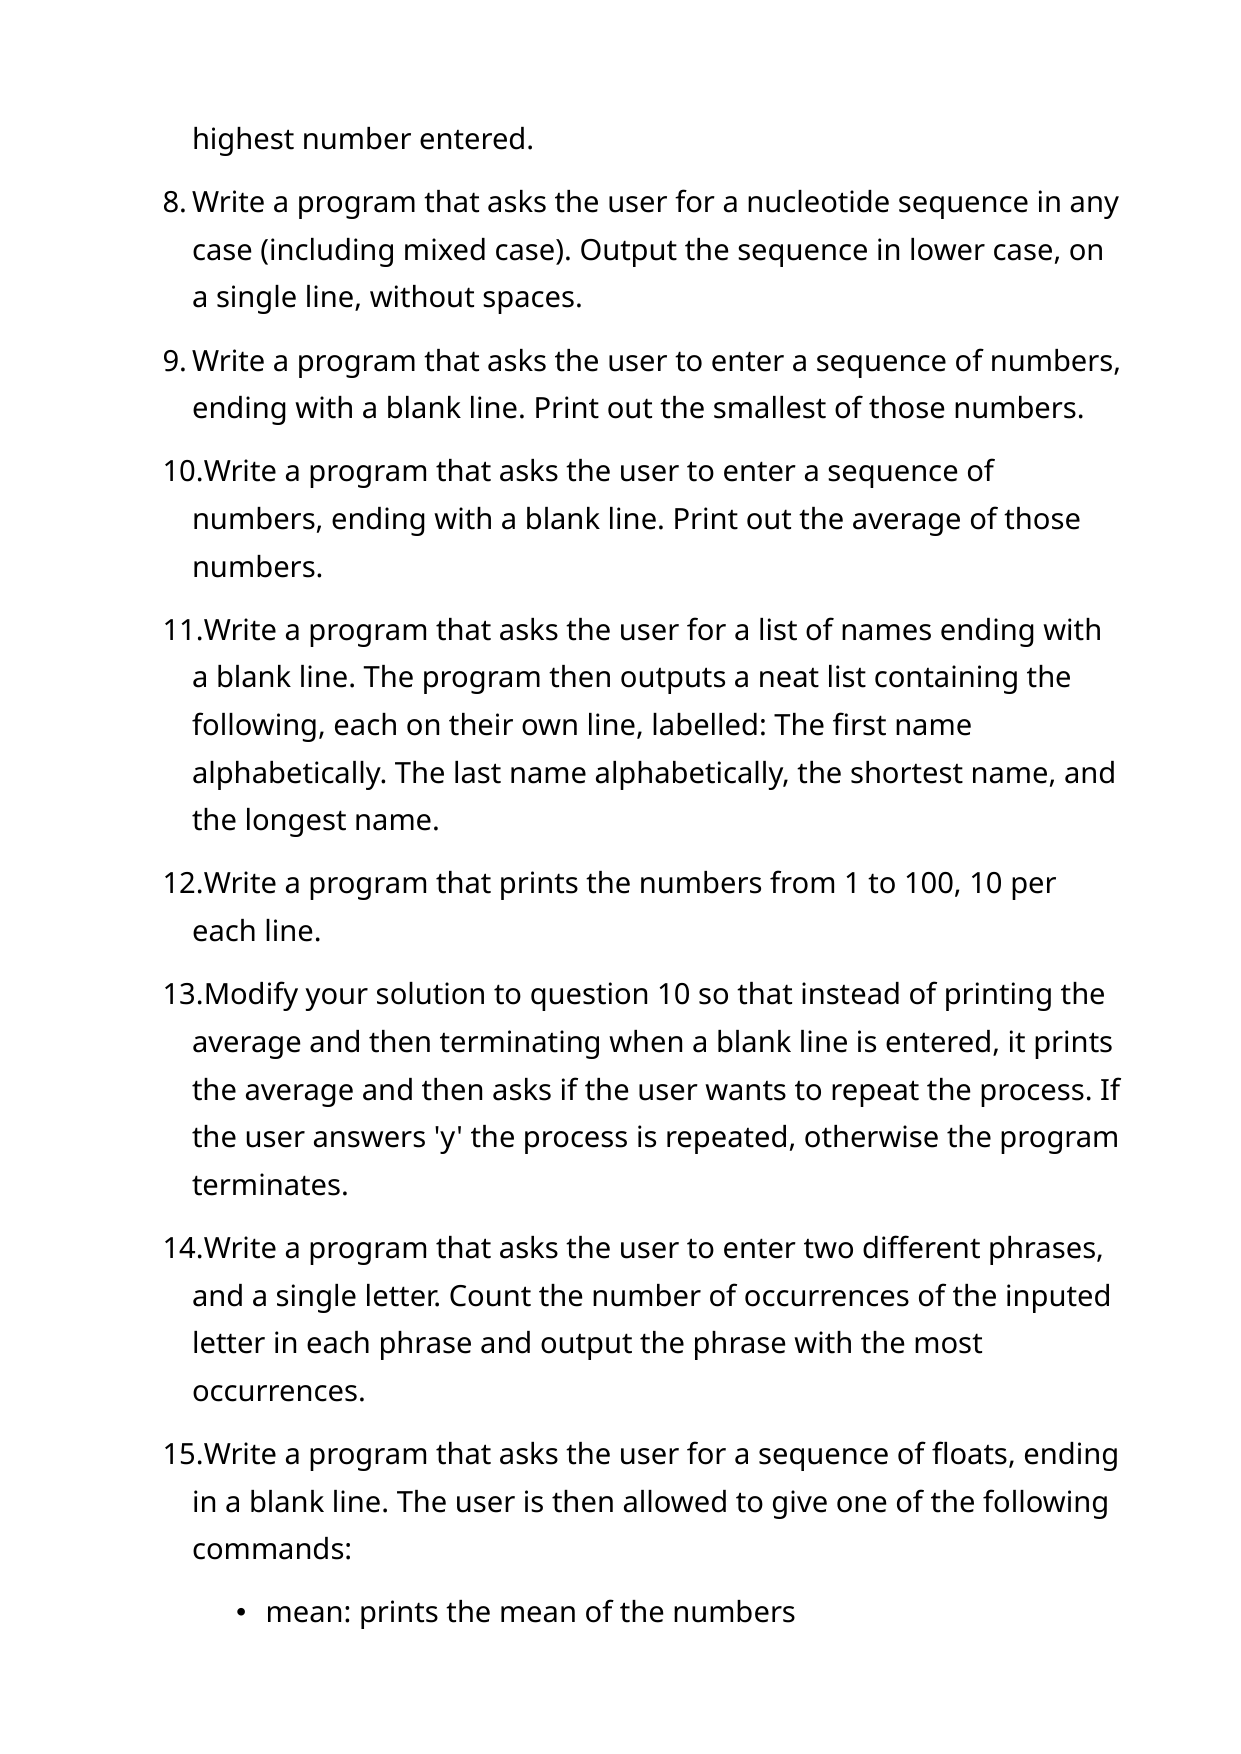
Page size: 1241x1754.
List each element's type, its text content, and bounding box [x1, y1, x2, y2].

list Write a program that asks the user to enter a sequence of numbers, ending with a blank line. Print out the smallest of those numbers. [162, 340, 1122, 427]
list Write a program that asks the user for a nucleotide sequence in any case (including mixed case). Output the sequence in lower case, on a single line, without spaces. [162, 181, 1122, 316]
list Modify your solution to question 10 so that instead of printing the average and then terminating when a blank line is entered, it prints the average and then asks if the user wants to repeat the process. If the user answers 'y' the process is repeated, otherwise the program terminates. [162, 973, 1122, 1204]
list Write a program that asks the user to enter two different phrases, and a single letter. Count the number of occurrences of the inputed letter in each phrase and output the phrase with the most occurrences. [162, 1227, 1122, 1410]
list Write a program that asks the user to enter a sequence of numbers, ending with a blank line. Print out the average of those numbers. [162, 451, 1122, 586]
list Write a program that prints the numbers from 1 to 100, 10 per each line. [162, 863, 1122, 950]
list mean: prints the mean of the numbers [236, 1592, 1122, 1631]
list Write a program that asks the user for a sequence of floats, ending in a blank line. The user is then allowed to give one of the following commands: [162, 1433, 1122, 1568]
list highest number entered. [162, 118, 1122, 158]
list Write a program that asks the user for a list of names ending with a blank line. The program then outputs a neat list containing the following, each on their own line, labelled: The first name alphabetically. The last name alphabetically, the shortest name, and the longest name. [162, 609, 1122, 839]
